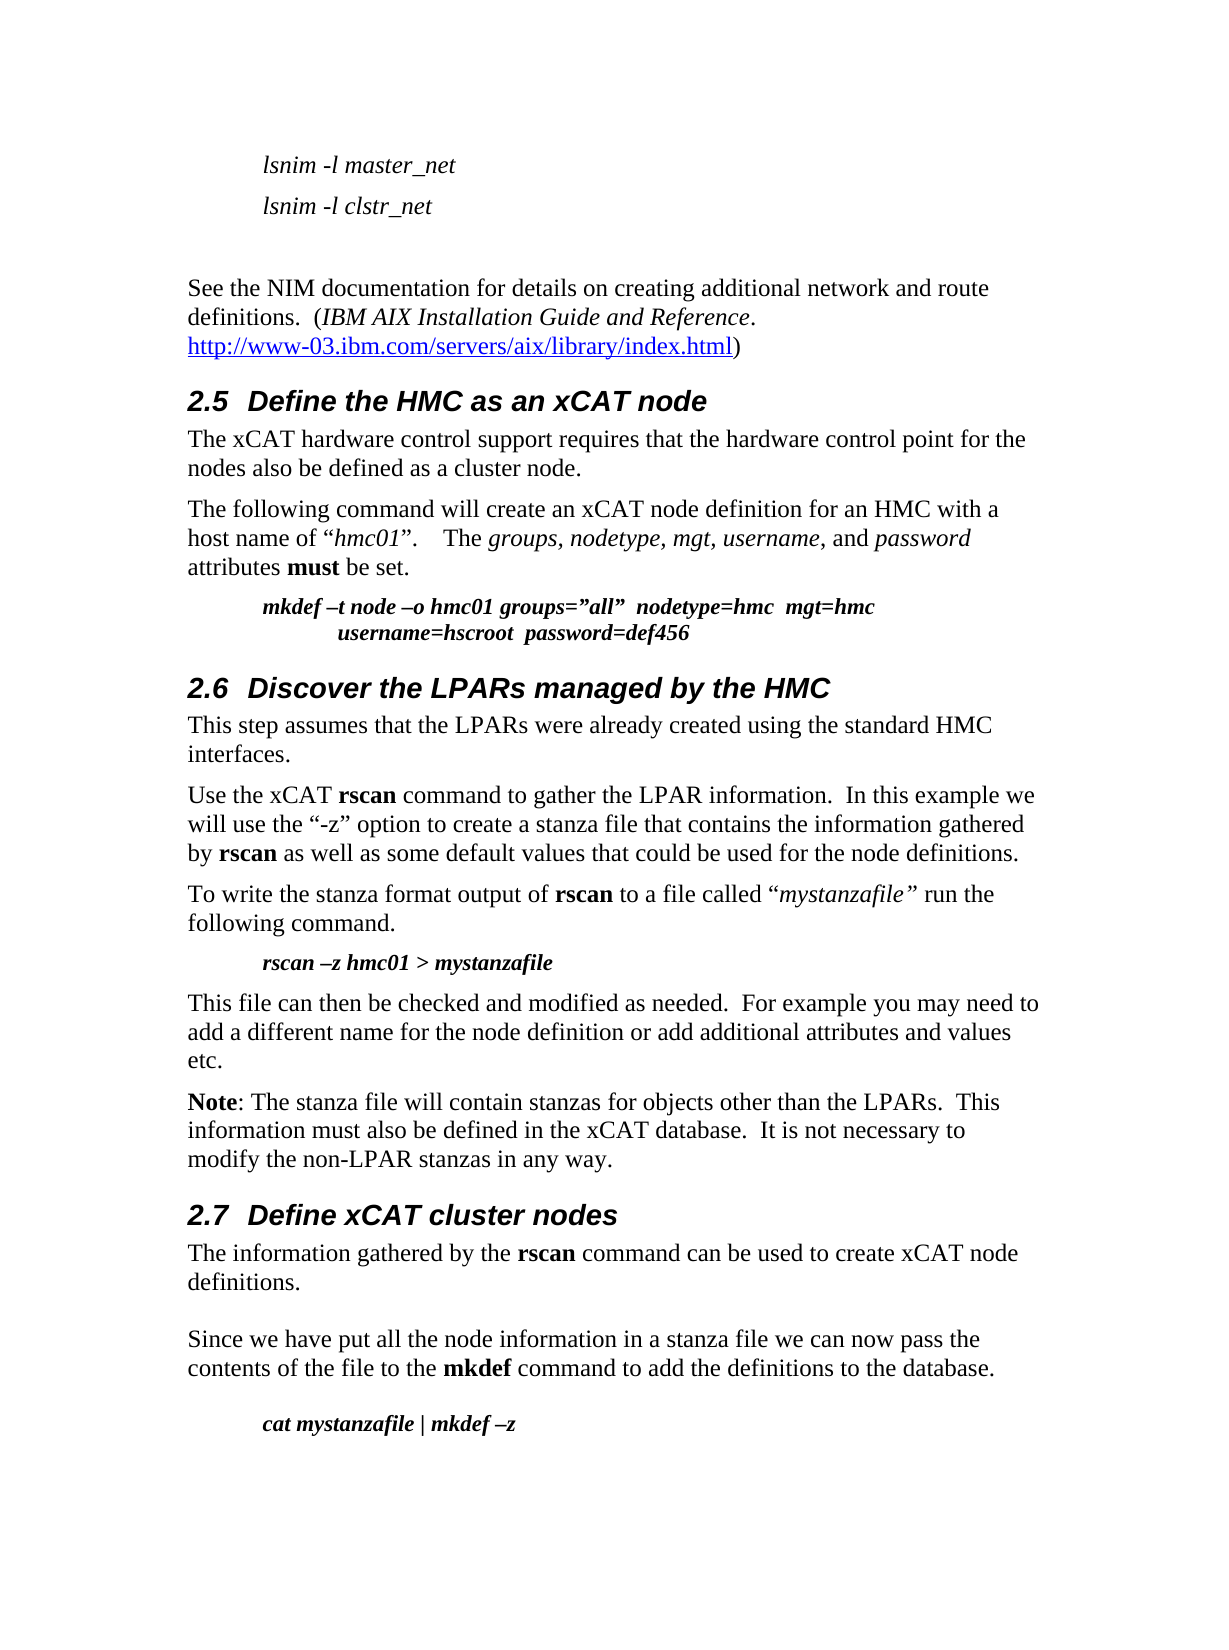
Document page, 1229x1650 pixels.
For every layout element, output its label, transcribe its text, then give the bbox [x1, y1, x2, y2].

list This file can then be checked and modified as needed. For example you may need to add a different name for the node definition or add additional attributes and values etc. [187, 988, 1041, 1074]
subtitle Discover the LPARs managed by the HMC [187, 671, 1041, 704]
subtitle Define xCAT cluster nodes [187, 1198, 1041, 1232]
list This step assumes that the LPARs were already created using the standard HMC interfaces. [187, 711, 1041, 768]
text lsnim -l master_net [262, 150, 1041, 179]
list Since we have put all the node information in a stanza file we can now pass the contents of the file to the mkdef command to add the definitions to the database. [150, 1324, 1041, 1382]
text See the NIM documentation for details on creating additional network and route definitions. (IBM AIX Installation Guide and Reference. http://www-03.ibm.com/servers/aix/library/index.html) [187, 273, 1041, 359]
list Use the xCAT rscan command to gather the LPAR information. In this example we will use the “-z” option to create a stanza file that contains the information gathered by rscan as well as some default values that could be used for the node definitions. [187, 781, 1041, 867]
list The information gathered by the rscan command can be used to create xCAT node definitions. [150, 1238, 1041, 1295]
list The xCAT hardware control support requires that the hardware control point for the nodes also be defined as a cluster node. [187, 424, 1041, 482]
subtitle Define the HMC as an xCAT node [187, 384, 1041, 418]
list mkdef –t node –o hmc01 groups=”all” nodetype=hmc mgt=hmc username=hscroot password=def456 [262, 593, 1041, 646]
text lsnim -l clstr_net [262, 191, 1041, 220]
list cat mystanzafile | mkdef –z [150, 1410, 1041, 1437]
list Note: The stanza file will contain stanzas for objects other than the LPARs. This information must also be defined in the xCAT database. It is not necessary to modify the non-LPAR stanzas in any way. [187, 1087, 1041, 1173]
list rscan –z hmc01 > mystanzafile [187, 949, 1041, 976]
list The following command will create an xCAT node definition for an HMC with a host name of “hmc01”. The groups, nodetype, mgt, username, and password attributes must be set. [187, 494, 1041, 581]
list To write the stanza format output of rscan to a file called “mystanzafile” run the following command. [187, 879, 1041, 937]
